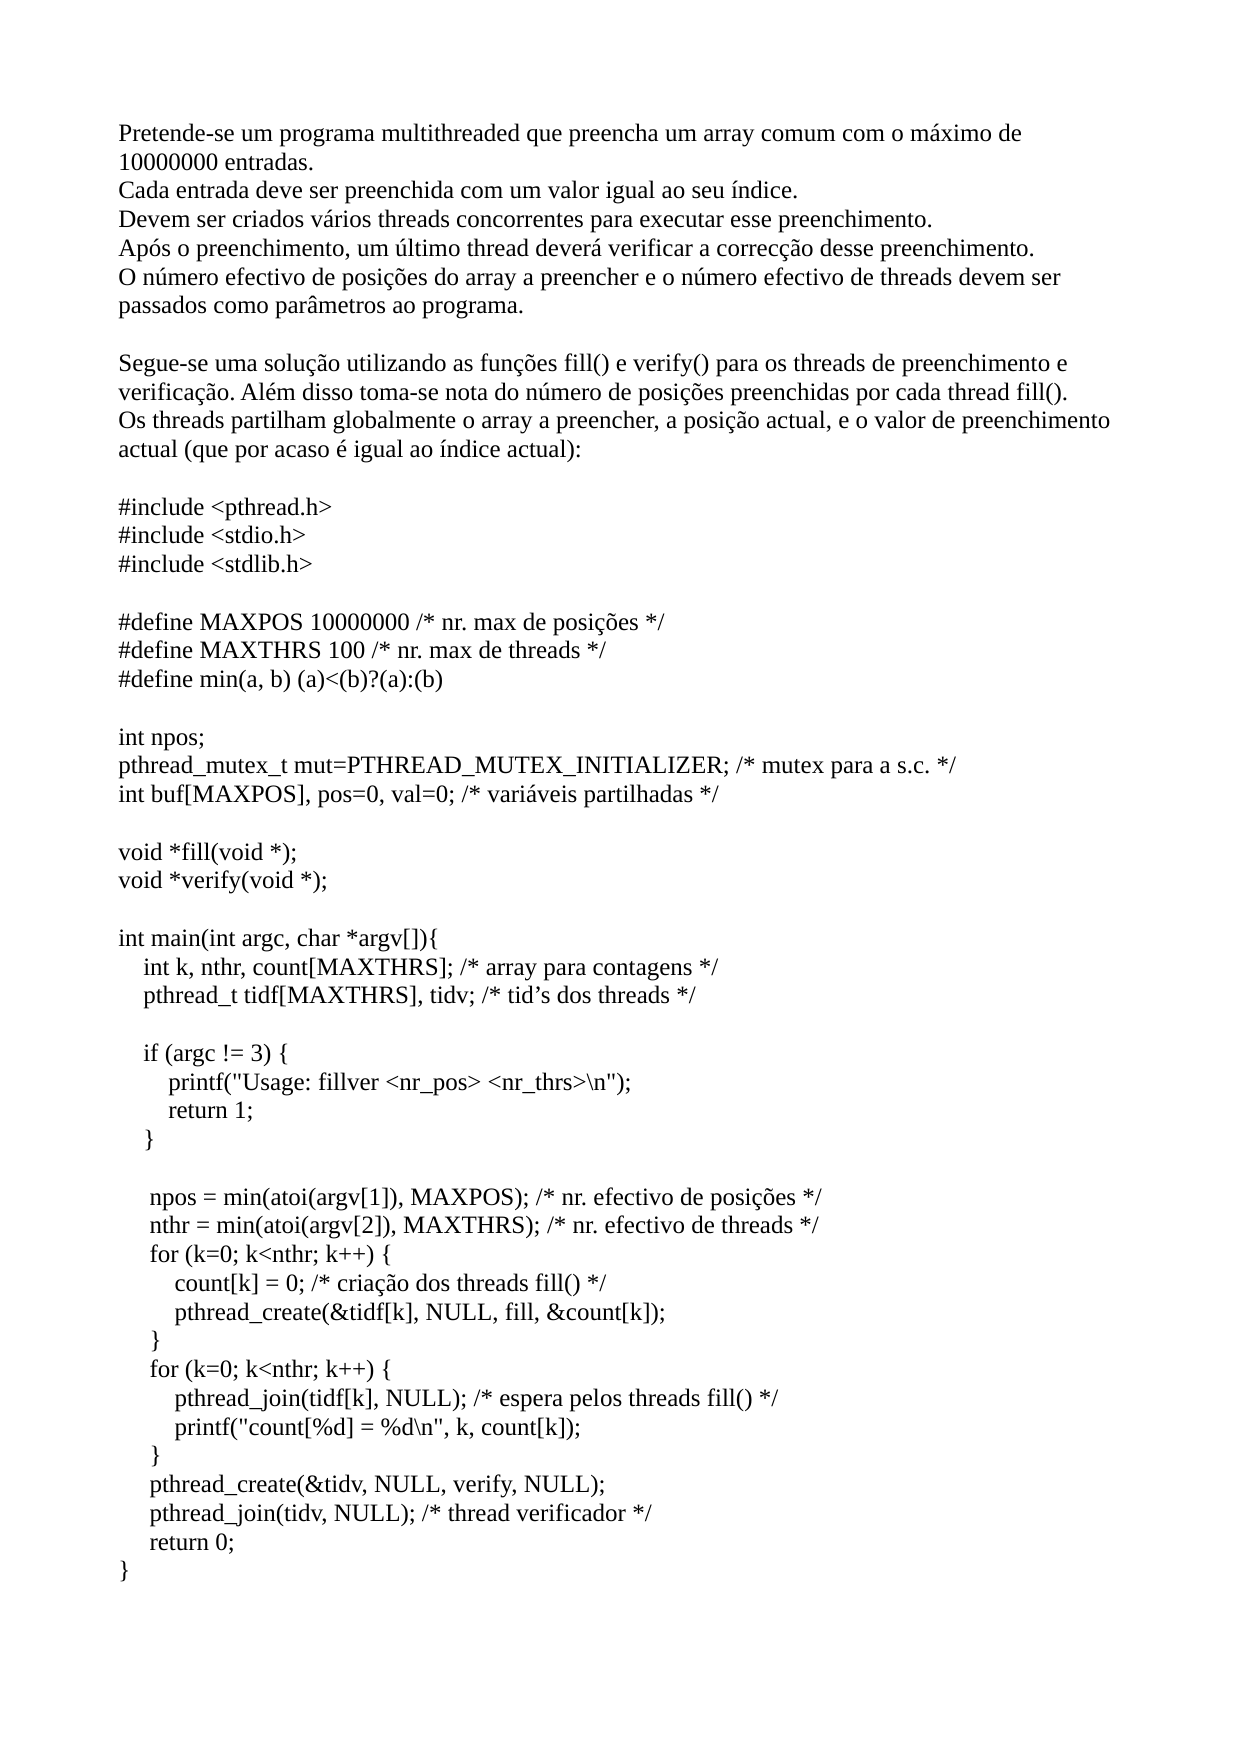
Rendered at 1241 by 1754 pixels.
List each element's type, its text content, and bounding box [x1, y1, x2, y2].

text int k, nthr, count[MAXTHRS]; /* array para contagens */ [118, 952, 1122, 981]
text Devem ser criados vários threads concorrentes para executar esse preenchimento. [118, 204, 1122, 233]
text Pretende-se um programa multithreaded que preencha um array comum com o máximo de 10000000 entradas. [118, 118, 1122, 176]
text Segue-se uma solução utilizando as funções fill() e verify() para os threads de preenchimento e verificação. Além disso toma-se nota do número de posições preenchidas por cada thread fill(). [118, 348, 1122, 406]
text int main(int argc, char *argv[]){ [118, 923, 1122, 952]
text pthread_mutex_t mut=PTHREAD_MUTEX_INITIALIZER; /* mutex para a s.c. */ [118, 751, 1122, 779]
text pthread_create(&tidv, NULL, verify, NULL); [118, 1469, 1122, 1498]
text Após o preenchimento, um último thread deverá verificar a correcção desse preenchimento. [118, 233, 1122, 262]
text #include <stdlib.h> [118, 549, 1122, 578]
text #include <pthread.h> [118, 492, 1122, 521]
text int npos; [118, 722, 1122, 751]
text Cada entrada deve ser preenchida com um valor igual ao seu índice. [118, 176, 1122, 204]
text O número efectivo de posições do array a preencher e o número efectivo de threads devem ser passados como parâmetros ao programa. [118, 262, 1122, 319]
text pthread_join(tidf[k], NULL); /* espera pelos threads fill() */ [118, 1383, 1122, 1412]
text void *fill(void *); [118, 837, 1122, 866]
text printf("count[%d] = %d\n", k, count[k]); [118, 1412, 1122, 1441]
text count[k] = 0; /* criação dos threads fill() */ [118, 1268, 1122, 1297]
text #define MAXPOS 10000000 /* nr. max de posições */ [118, 607, 1122, 636]
text pthread_t tidf[MAXTHRS], tidv; /* tid’s dos threads */ [118, 981, 1122, 1009]
text npos = min(atoi(argv[1]), MAXPOS); /* nr. efectivo de posições */ [118, 1182, 1122, 1211]
text void *verify(void *); [118, 866, 1122, 894]
text Os threads partilham globalmente o array a preencher, a posição actual, e o valor de preenchimento actual (que por acaso é igual ao índice actual): [118, 406, 1122, 463]
text int buf[MAXPOS], pos=0, val=0; /* variáveis partilhadas */ [118, 779, 1122, 808]
text pthread_join(tidv, NULL); /* thread verificador */ [118, 1498, 1122, 1527]
text #include <stdio.h> [118, 521, 1122, 549]
text } [118, 1556, 1122, 1584]
text return 0; [118, 1527, 1122, 1556]
text pthread_create(&tidf[k], NULL, fill, &count[k]); [118, 1297, 1122, 1326]
text } [118, 1441, 1122, 1469]
text if (argc != 3) { [118, 1038, 1122, 1067]
text #define MAXTHRS 100 /* nr. max de threads */ [118, 636, 1122, 664]
text } [118, 1326, 1122, 1354]
text for (k=0; k<nthr; k++) { [118, 1354, 1122, 1383]
text printf("Usage: fillver <nr_pos> <nr_thrs>\n"); [118, 1067, 1122, 1096]
text for (k=0; k<nthr; k++) { [118, 1239, 1122, 1268]
text } [118, 1124, 1122, 1153]
text nthr = min(atoi(argv[2]), MAXTHRS); /* nr. efectivo de threads */ [118, 1211, 1122, 1239]
text return 1; [118, 1096, 1122, 1124]
text #define min(a, b) (a)<(b)?(a):(b) [118, 664, 1122, 693]
